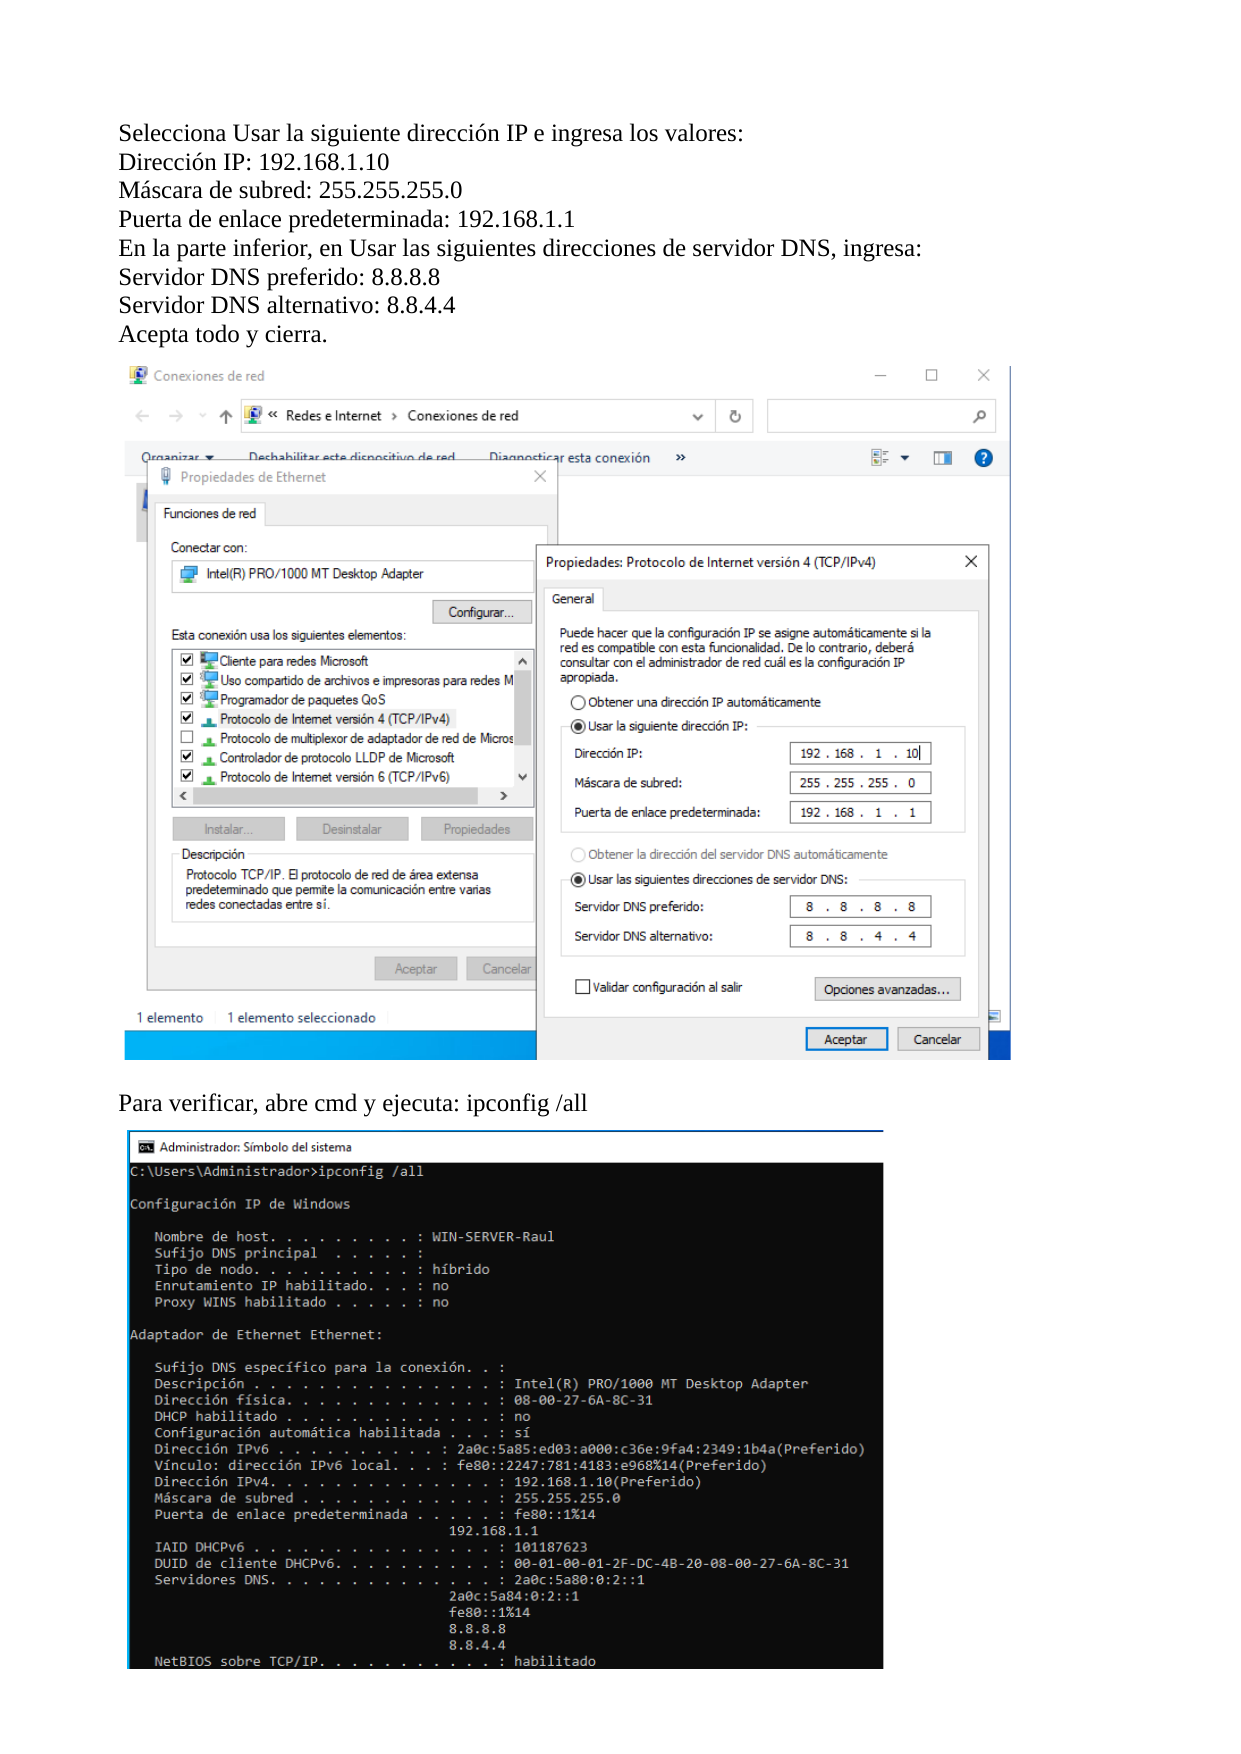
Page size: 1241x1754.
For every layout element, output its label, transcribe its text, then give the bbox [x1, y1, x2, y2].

text Máscara de subred: 255.255.255.0 [118, 176, 1122, 204]
text Puerta de enlace predeterminada: 192.168.1.1 [118, 204, 1122, 233]
text Acepta todo y cierra. [118, 319, 1122, 348]
text Dirección IP: 192.168.1.10 [118, 147, 1122, 176]
picture [124, 366, 1011, 1060]
text Para verificar, abre cmd y ejecuta: ipconfig /all [118, 1088, 1122, 1117]
text Selecciona Usar la siguiente dirección IP e ingresa los valores: [118, 118, 1122, 147]
text Servidor DNS alternativo: 8.8.4.4 [118, 291, 1122, 319]
picture [130, 1130, 884, 1669]
text En la parte inferior, en Usar las siguientes direcciones de servidor DNS, ingresa: [118, 233, 1122, 262]
text Servidor DNS preferido: 8.8.8.8 [118, 262, 1122, 291]
